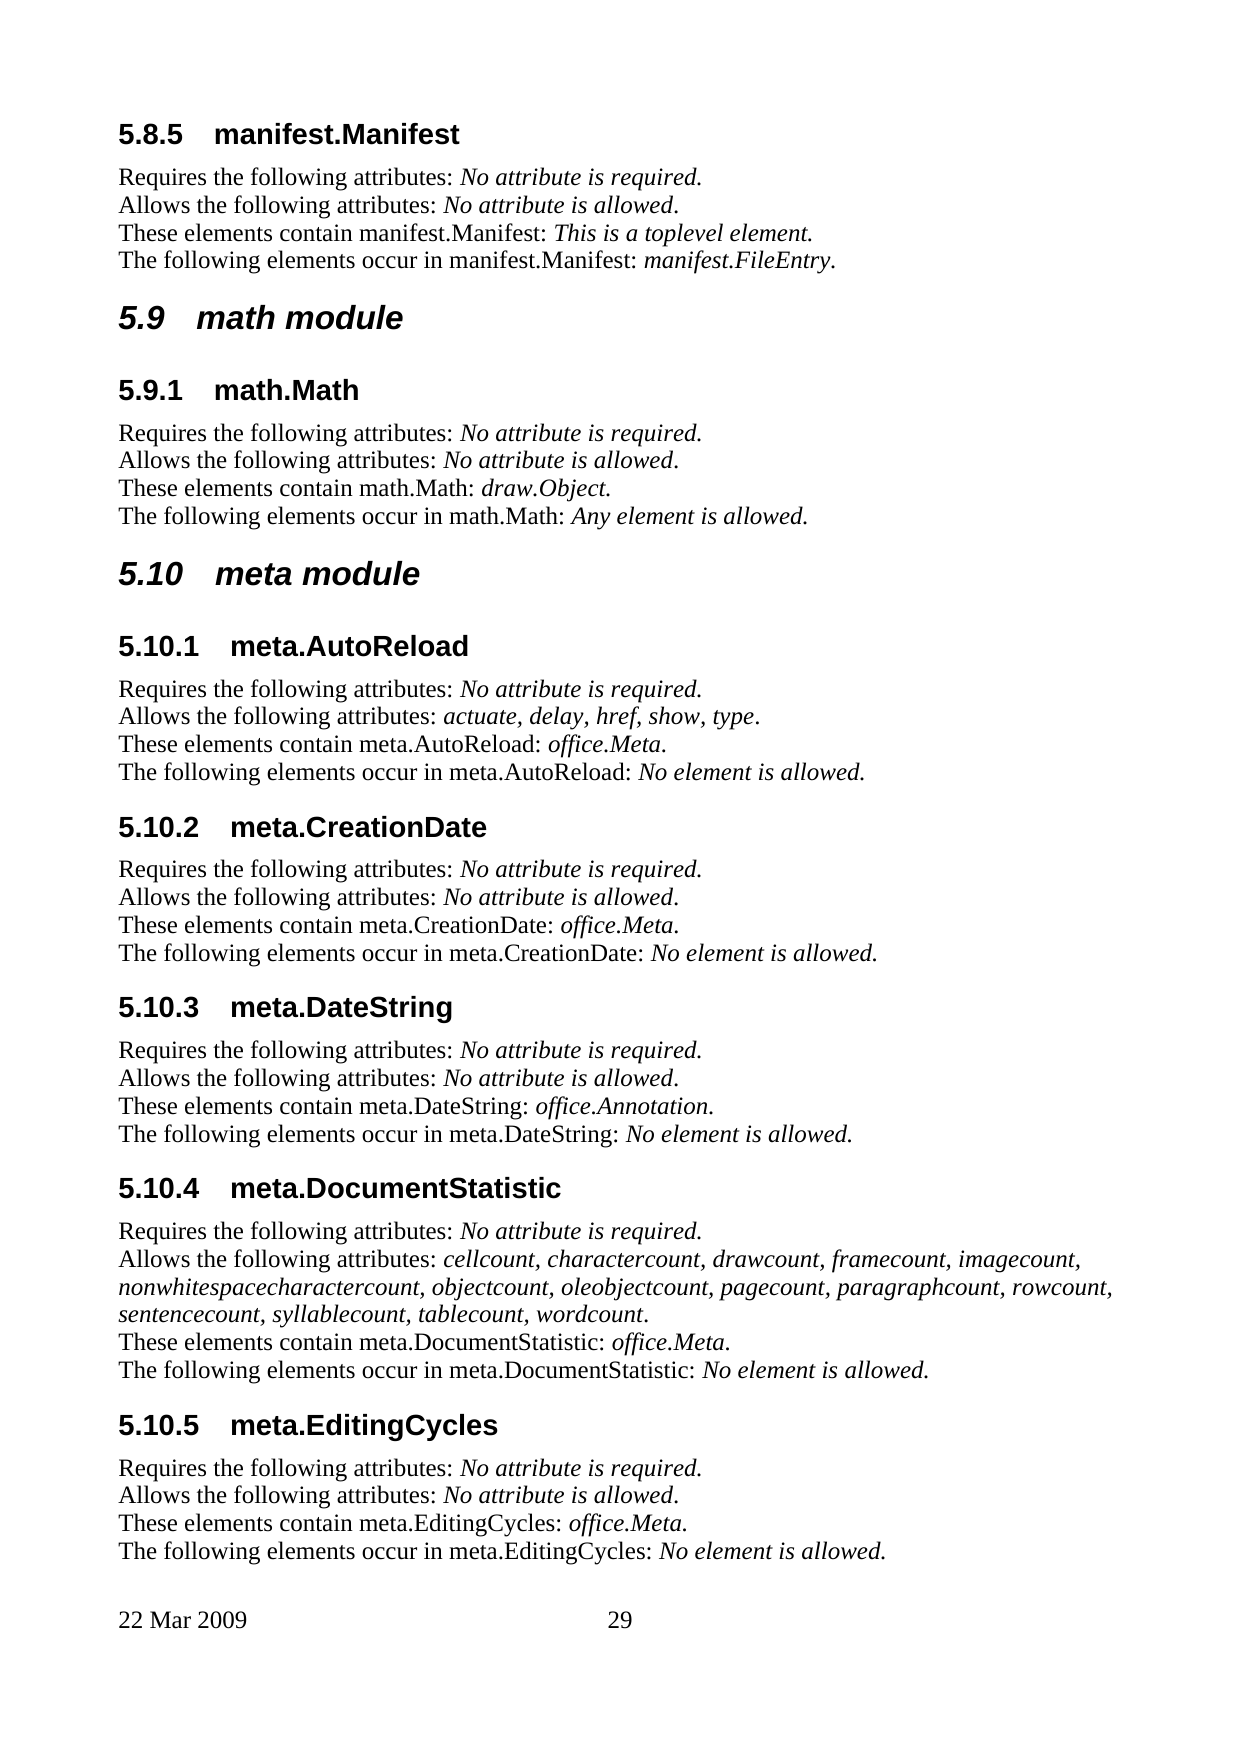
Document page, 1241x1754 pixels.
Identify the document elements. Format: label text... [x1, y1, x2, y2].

text The following elements occur in meta.DateString: No element is allowed. [118, 1120, 1122, 1147]
text These elements contain manifest.Manifest: This is a toplevel element. [118, 219, 1122, 246]
text These elements contain meta.EditingCycles: office.Meta. [118, 1509, 1122, 1537]
subtitle meta.DocumentStatistic [118, 1172, 1122, 1205]
text The following elements occur in meta.AutoReload: No element is allowed. [118, 758, 1122, 786]
subtitle meta.AutoReload [118, 629, 1122, 662]
text Requires the following attributes: No attribute is required. [118, 1454, 1122, 1482]
text These elements contain math.Math: draw.Object. [118, 474, 1122, 502]
text These elements contain meta.DateString: office.Annotation. [118, 1092, 1122, 1120]
subtitle meta.EditingCycles [118, 1409, 1122, 1441]
text The following elements occur in manifest.Manifest: manifest.FileEntry. [118, 246, 1122, 274]
text These elements contain meta.CreationDate: office.Meta. [118, 911, 1122, 939]
text The following elements occur in meta.EditingCycles: No element is allowed. [118, 1537, 1122, 1565]
subtitle math module [118, 299, 1122, 336]
text Allows the following attributes: actuate, delay, href, show, type. [118, 702, 1122, 730]
text Allows the following attributes: No attribute is allowed. [118, 883, 1122, 911]
text The following elements occur in math.Math: Any element is allowed. [118, 502, 1122, 530]
text Allows the following attributes: No attribute is allowed. [118, 1482, 1122, 1509]
text Allows the following attributes: No attribute is allowed. [118, 447, 1122, 474]
text Allows the following attributes: No attribute is allowed. [118, 191, 1122, 219]
subtitle meta module [118, 555, 1122, 592]
subtitle math.Math [118, 374, 1122, 406]
text Requires the following attributes: No attribute is required. [118, 163, 1122, 191]
subtitle meta.DateString [118, 991, 1122, 1024]
text Allows the following attributes: cellcount, charactercount, drawcount, framecount, imagecount, nonwhitespacecharactercount, objectcount, oleobjectcount, pagecount, paragraphcount, rowcount, sentencecount, syllablecount, tablecount, wordcount. [118, 1245, 1122, 1328]
text Requires the following attributes: No attribute is required. [118, 1037, 1122, 1064]
text Requires the following attributes: No attribute is required. [118, 675, 1122, 702]
text Requires the following attributes: No attribute is required. [118, 1217, 1122, 1245]
text The following elements occur in meta.CreationDate: No element is allowed. [118, 939, 1122, 966]
text Allows the following attributes: No attribute is allowed. [118, 1064, 1122, 1092]
text Requires the following attributes: No attribute is required. [118, 856, 1122, 883]
text These elements contain meta.DocumentStatistic: office.Meta. [118, 1328, 1122, 1356]
text The following elements occur in meta.DocumentStatistic: No element is allowed. [118, 1356, 1122, 1384]
text These elements contain meta.AutoReload: office.Meta. [118, 730, 1122, 758]
subtitle meta.CreationDate [118, 811, 1122, 843]
text Requires the following attributes: No attribute is required. [118, 419, 1122, 447]
subtitle manifest.Manifest [118, 118, 1122, 151]
